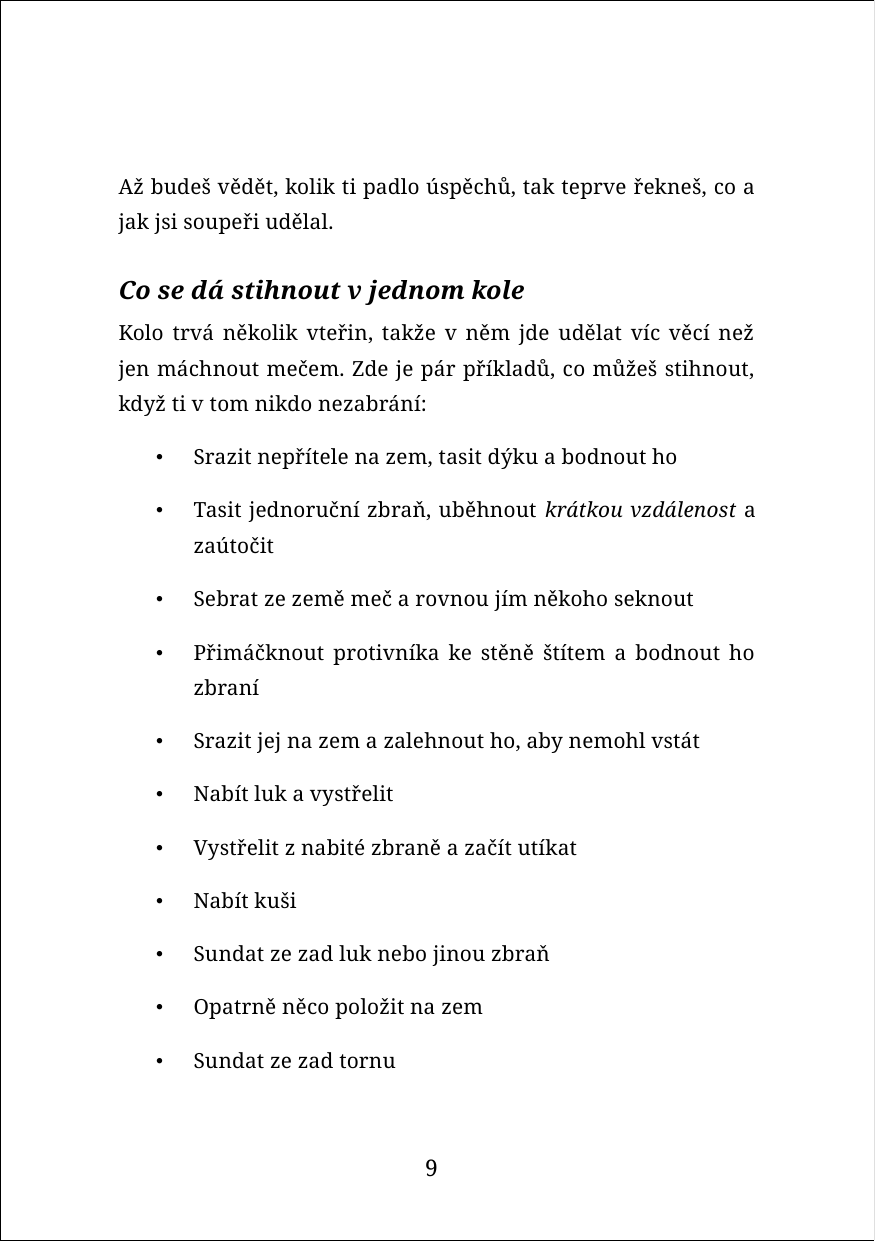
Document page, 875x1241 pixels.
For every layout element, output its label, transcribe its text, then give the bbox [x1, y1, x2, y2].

list Sundat ze zad luk nebo jinou zbraň [156, 939, 756, 968]
list Srazit nepřítele na zem, tasit dýku a bodnout ho [156, 442, 756, 471]
list Tasit jednoruční zbraň, uběhnout krátkou vzdálenost a zaútočit [156, 496, 756, 559]
list Nabít luk a vystřelit [156, 779, 756, 808]
list Srazit jej na zem a zalehnout ho, aby nemohl vstát [156, 726, 756, 755]
text Až budeš vědět, kolik ti padlo úspěchů, tak teprve řekneš, co a jak jsi soupeři udělal. [118, 172, 756, 236]
list Opatrně něco položit na zem [156, 992, 756, 1021]
list Sebrat ze země meč a rovnou jím někoho seknout [156, 584, 756, 613]
list Sundat ze zad tornu [156, 1046, 756, 1074]
text Kolo trvá několik vteřin, takže v něm jde udělat víc věcí než jen máchnout mečem. Zde je pár příkladů, co můžeš stihnout, když ti v tom nikdo nezabrání: [118, 318, 756, 418]
subtitle Co se dá stihnout v jednom kole [118, 272, 756, 306]
list Přimáčknout protivníka ke stěně štítem a bodnout ho zbraní [156, 638, 756, 702]
list Nabít kuši [156, 886, 756, 914]
list Vystřelit z nabité zbraně a začít utíkat [156, 833, 756, 861]
